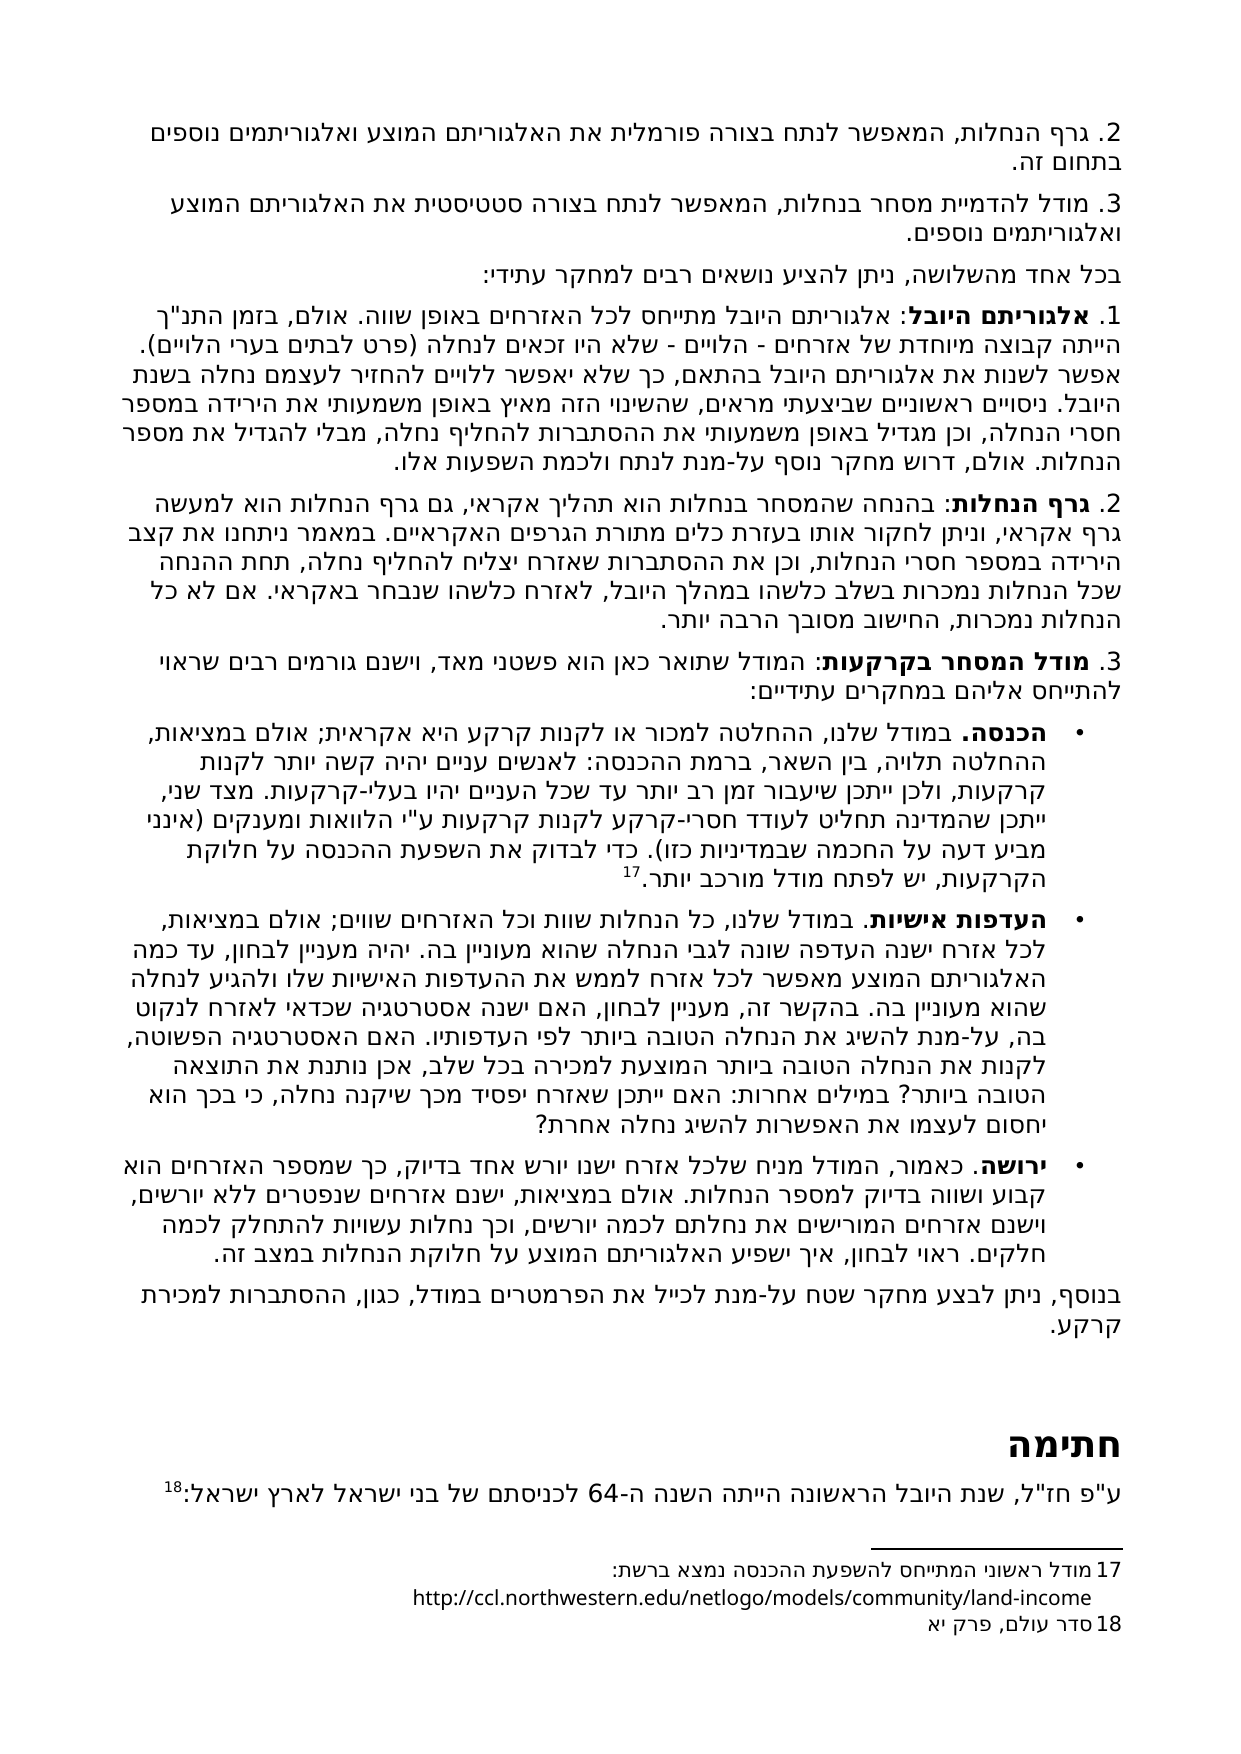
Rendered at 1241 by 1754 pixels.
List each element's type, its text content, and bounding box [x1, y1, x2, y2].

text 2. גרף הנחלות, המאפשר לנתח בצורה פורמלית את האלגוריתם המוצע ואלגוריתמים נוספים בתחום זה. [118, 118, 1122, 176]
list מודל ראשוני המתייחס להשפעת ההכנסה נמצא ברשת: http://ccl.northwestern.edu/netlogo/models/community/land-income [118, 1555, 1122, 1612]
text 3. מודל המסחר בקרקעות: המודל שתואר כאן הוא פשטני מאד, וישנם גורמים רבים שראוי להתייחס אליהם במחקרים עתידיים: [118, 647, 1122, 706]
text ע"פ חז"ל, שנת היובל הראשונה הייתה השנה ה-64 לכניסתם של בני ישראל לארץ ישראל: [118, 1479, 1122, 1508]
text בנוסף, ניתן לבצע מחקר שטח על-מנת לכייל את הפרמטרים במודל, כגון, ההסתברות למכירת קרקע. [118, 1281, 1122, 1339]
text 1. אלגוריתם היובל: אלגוריתם היובל מתייחס לכל האזרחים באופן שווה. אולם, בזמן התנ"ך הייתה קבוצה מיוחדת של אזרחים - הלויים - שלא היו זכאים לנחלה (פרט לבתים בערי הלויים). אפשר לשנות את אלגוריתם היובל בהתאם, כך שלא יאפשר ללויים להחזיר לעצמם נחלה בשנת היובל. ניסויים ראשוניים שביצעתי מראים, שהשינוי הזה מאיץ באופן משמעותי את הירידה במספר חסרי הנחלה, וכן מגדיל באופן משמעותי את ההסתברות להחליף נחלה, מבלי להגדיל את מספר הנחלות. אולם, דרוש מחקר נוסף על-מנת לנתח ולכמת השפעות אלו. [118, 301, 1122, 476]
text 3. מודל להדמיית מסחר בנחלות, המאפשר לנתח בצורה סטטיסטית את האלגוריתם המוצע ואלגוריתמים נוספים. [118, 189, 1122, 247]
text בכל אחד מהשלושה, ניתן להציע נושאים רבים למחקר עתידי: [118, 260, 1122, 289]
list העדפות אישיות. במודל שלנו, כל הנחלות שוות וכל האזרחים שווים; אולם במציאות, לכל אזרח ישנה העדפה שונה לגבי הנחלה שהוא מעוניין בה. יהיה מעניין לבחון, עד כמה האלגוריתם המוצע מאפשר לכל אזרח לממש את ההעדפות האישיות שלו ולהגיע לנחלה שהוא מעוניין בה. בהקשר זה, מעניין לבחון, האם ישנה אסטרטגיה שכדאי לאזרח לנקוט בה, על-מנת להשיג את הנחלה הטובה ביותר לפי העדפותיו. האם האסטרטגיה הפשוטה, לקנות את הנחלה הטובה ביותר המוצעת למכירה בכל שלב, אכן נותנת את התוצאה הטובה ביותר? במילים אחרות: האם ייתכן שאזרח יפסיד מכך שיקנה נחלה, כי בכך הוא יחסום לעצמו את האפשרות להשיג נחלה אחרת? [118, 906, 1084, 1139]
list הכנסה. במודל שלנו, ההחלטה למכור או לקנות קרקע היא אקראית; אולם במציאות, ההחלטה תלויה, בין השאר, ברמת ההכנסה: לאנשים עניים יהיה קשה יותר לקנות קרקעות, ולכן ייתכן שיעבור זמן רב יותר עד שכל העניים יהיו בעלי-קרקעות. מצד שני, ייתכן שהמדינה תחליט לעודד חסרי-קרקע לקנות קרקעות ע"י הלוואות ומענקים (אינני מביע דעה על החכמה שבמדיניות כזו). כדי לבדוק את השפעת ההכנסה על חלוקת הקרקעות, יש לפתח מודל מורכב יותר. [118, 718, 1084, 893]
subtitle חתימה [118, 1423, 1122, 1467]
text סדר עולם, פרק יא [118, 1612, 1122, 1636]
text 2. גרף הנחלות: בהנחה שהמסחר בנחלות הוא תהליך אקראי, גם גרף הנחלות הוא למעשה גרף אקראי, וניתן לחקור אותו בעזרת כלים מתורת הגרפים האקראיים. במאמר ניתחנו את קצב הירידה במספר חסרי הנחלות, וכן את ההסתברות שאזרח יצליח להחליף נחלה, תחת ההנחה שכל הנחלות נמכרות בשלב כלשהו במהלך היובל, לאזרח כלשהו שנבחר באקראי. אם לא כל הנחלות נמכרות, החישוב מסובך הרבה יותר. [118, 489, 1122, 635]
list ירושה. כאמור, המודל מניח שלכל אזרח ישנו יורש אחד בדיוק, כך שמספר האזרחים הוא קבוע ושווה בדיוק למספר הנחלות. אולם במציאות, ישנם אזרחים שנפטרים ללא יורשים, וישנם אזרחים המורישים את נחלתם לכמה יורשים, וכך נחלות עשויות להתחלק לכמה חלקים. ראוי לבחון, איך ישפיע האלגוריתם המוצע על חלוקת הנחלות במצב זה. [118, 1151, 1084, 1268]
